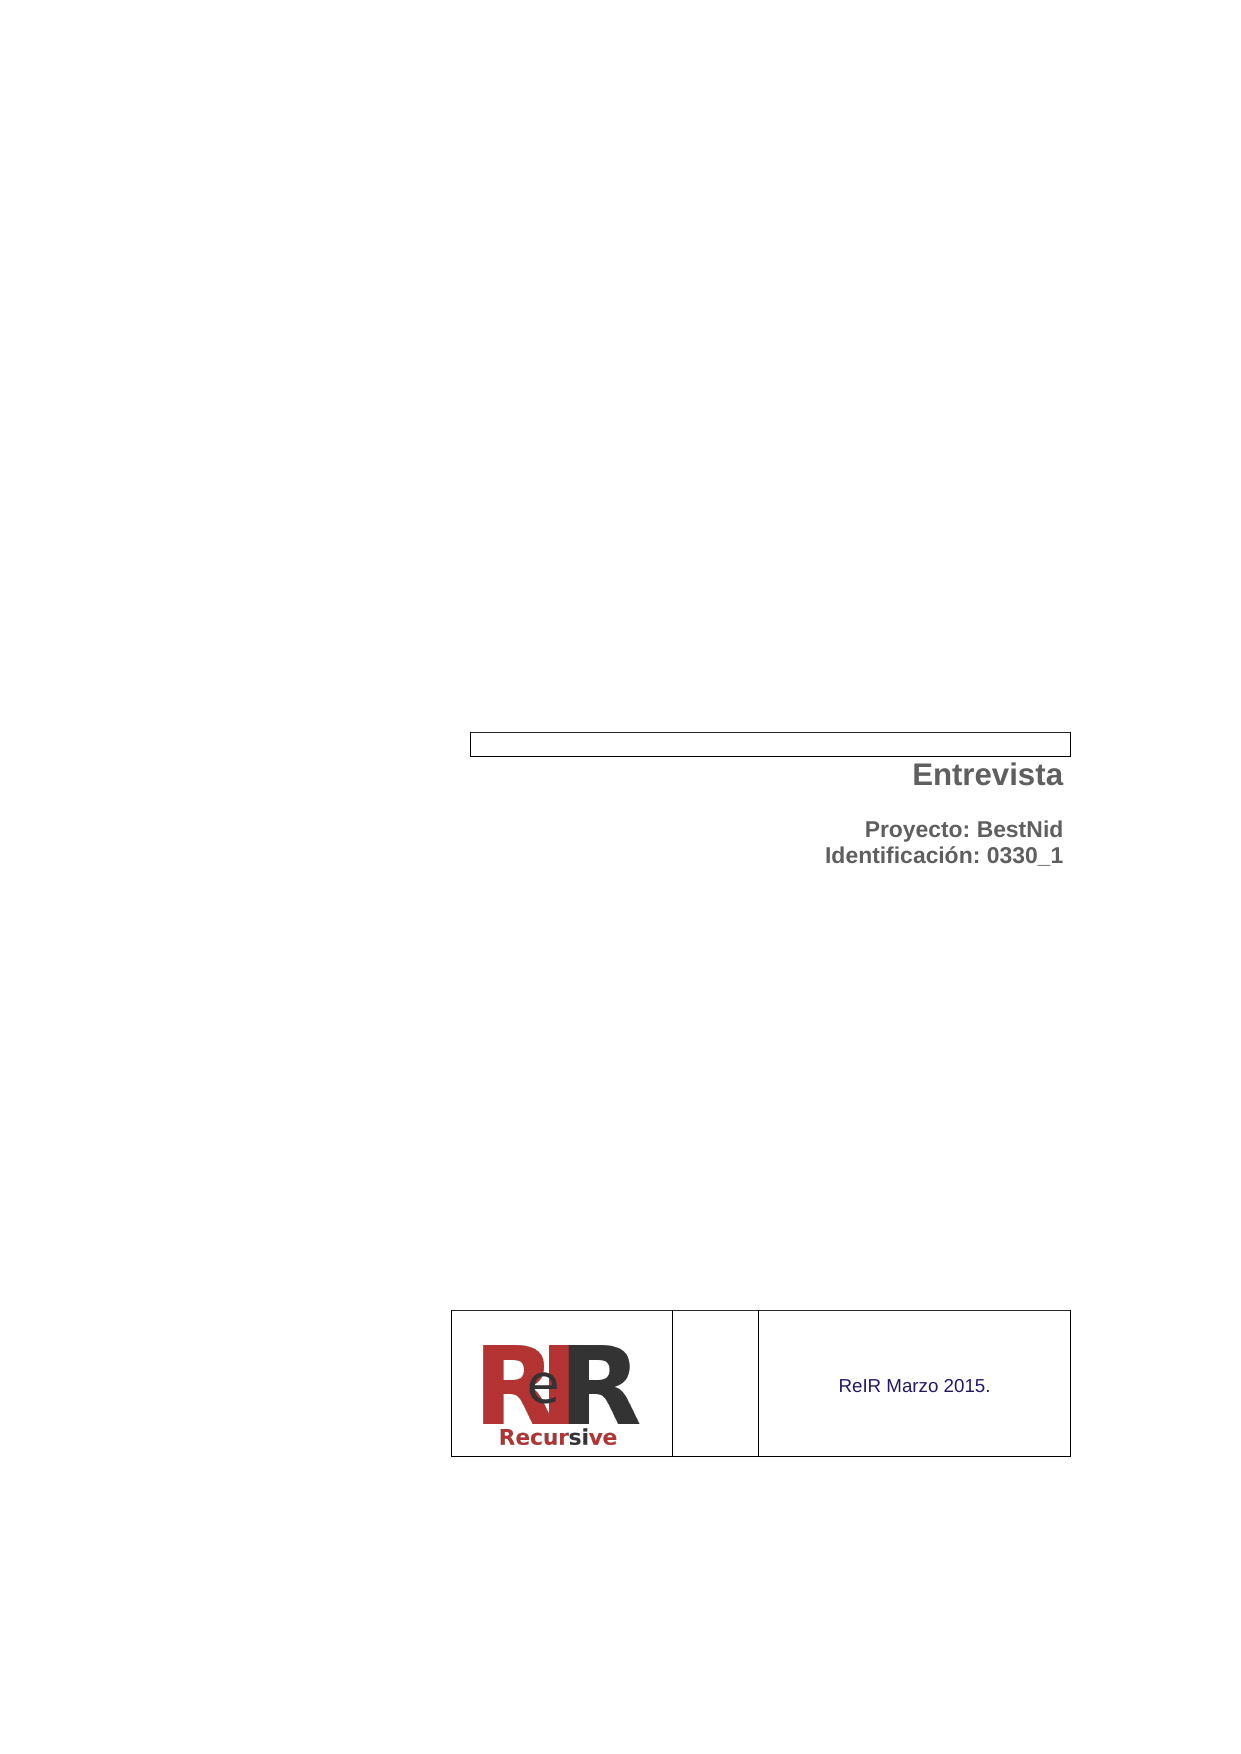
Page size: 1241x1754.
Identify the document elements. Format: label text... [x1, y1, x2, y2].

table_header [452, 1311, 672, 1456]
text Entrevista [477, 757, 1063, 792]
table_header [471, 733, 1070, 756]
text Proyecto: BestNid [477, 817, 1063, 843]
picture [477, 1334, 647, 1456]
text Identificación: 0330_1 [477, 843, 1063, 868]
table_header ReIR Marzo 2015. [759, 1311, 1070, 1456]
table_header [673, 1311, 758, 1456]
